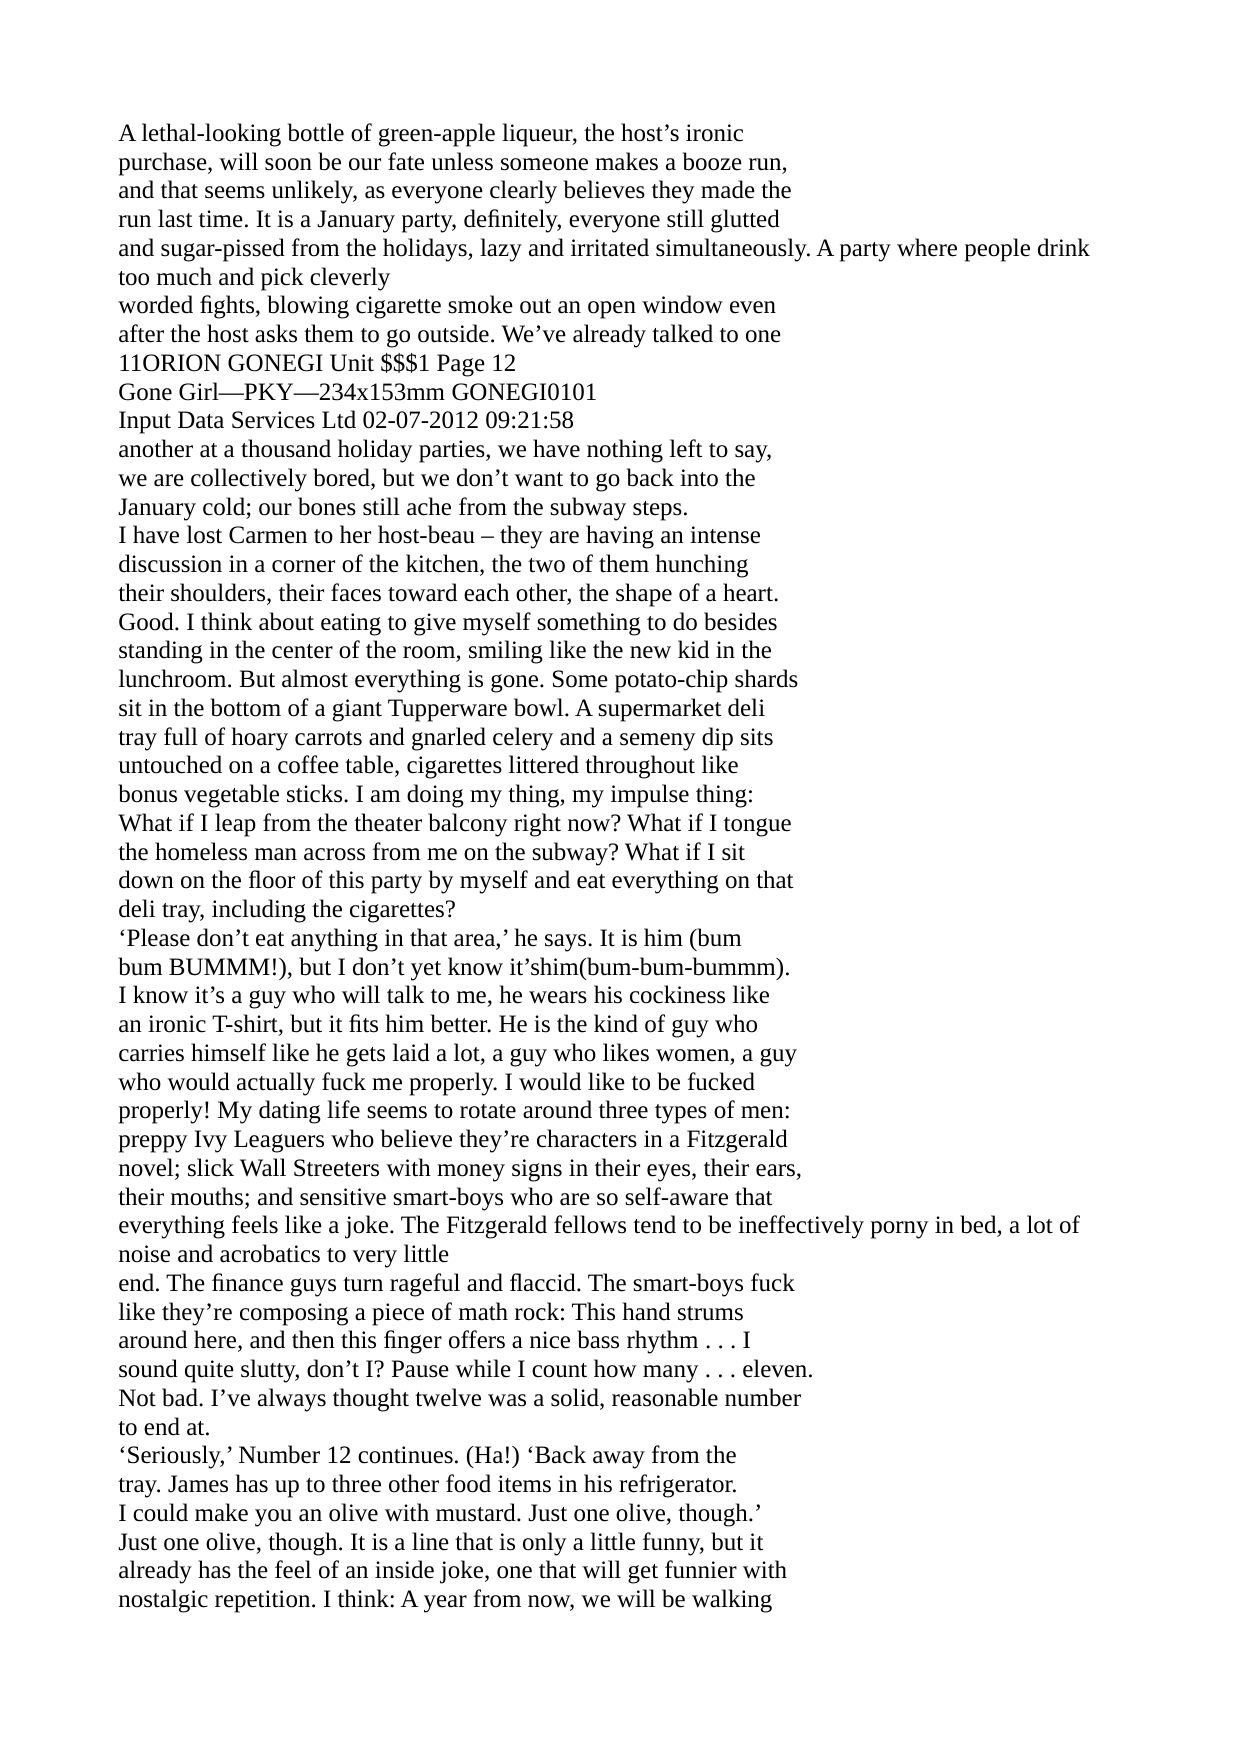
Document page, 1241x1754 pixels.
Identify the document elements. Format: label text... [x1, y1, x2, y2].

text untouched on a coffee table, cigarettes littered throughout like [118, 751, 1122, 779]
text down on the ﬂoor of this party by myself and eat everything on that [118, 866, 1122, 894]
text I know it’s a guy who will talk to me, he wears his cockiness like [118, 981, 1122, 1009]
text novel; slick Wall Streeters with money signs in their eyes, their ears, [118, 1153, 1122, 1182]
text after the host asks them to go outside. We’ve already talked to one [118, 319, 1122, 348]
text sit in the bottom of a giant Tupperware bowl. A supermarket deli [118, 693, 1122, 722]
text discussion in a corner of the kitchen, the two of them hunching [118, 549, 1122, 578]
text and that seems unlikely, as everyone clearly believes they made the [118, 176, 1122, 204]
text and sugar-pissed from the holidays, lazy and irritated simultaneously. A party where people drink too much and pick cleverly [118, 233, 1122, 291]
text 11ORION GONEGI Unit $$$1 Page 12 [118, 348, 1122, 377]
text lunchroom. But almost everything is gone. Some potato-chip shards [118, 664, 1122, 693]
text like they’re composing a piece of math rock: This hand strums [118, 1297, 1122, 1326]
text tray full of hoary carrots and gnarled celery and a semeny dip sits [118, 722, 1122, 751]
text their mouths; and sensitive smart-boys who are so self-aware that [118, 1182, 1122, 1211]
text nostalgic repetition. I think: A year from now, we will be walking [118, 1584, 1122, 1613]
text who would actually fuck me properly. I would like to be fucked [118, 1067, 1122, 1096]
text deli tray, including the cigarettes? [118, 894, 1122, 923]
text their shoulders, their faces toward each other, the shape of a heart. [118, 578, 1122, 607]
text already has the feel of an inside joke, one that will get funnier with [118, 1556, 1122, 1584]
text Just one olive, though. It is a line that is only a little funny, but it [118, 1527, 1122, 1556]
text carries himself like he gets laid a lot, a guy who likes women, a guy [118, 1038, 1122, 1067]
text sound quite slutty, don’t I? Pause while I count how many . . . eleven. [118, 1354, 1122, 1383]
text bonus vegetable sticks. I am doing my thing, my impulse thing: [118, 779, 1122, 808]
text run last time. It is a January party, deﬁnitely, everyone still glutted [118, 204, 1122, 233]
text end. The ﬁnance guys turn rageful and ﬂaccid. The smart-boys fuck [118, 1268, 1122, 1297]
text an ironic T-shirt, but it ﬁts him better. He is the kind of guy who [118, 1009, 1122, 1038]
text to end at. [118, 1412, 1122, 1441]
text Gone Girl—PKY—234x153mm GONEGI0101 [118, 377, 1122, 406]
text Input Data Services Ltd 02-07-2012 09:21:58 [118, 406, 1122, 434]
text Not bad. I’ve always thought twelve was a solid, reasonable number [118, 1383, 1122, 1412]
text standing in the center of the room, smiling like the new kid in the [118, 636, 1122, 664]
text worded ﬁghts, blowing cigarette smoke out an open window even [118, 291, 1122, 319]
text ‘Please don’t eat anything in that area,’ he says. It is him (bum [118, 923, 1122, 952]
text January cold; our bones still ache from the subway steps. [118, 492, 1122, 521]
text I could make you an olive with mustard. Just one olive, though.’ [118, 1498, 1122, 1527]
text tray. James has up to three other food items in his refrigerator. [118, 1469, 1122, 1498]
text A lethal-looking bottle of green-apple liqueur, the host’s ironic [118, 118, 1122, 147]
text around here, and then this ﬁnger offers a nice bass rhythm . . . I [118, 1326, 1122, 1354]
text preppy Ivy Leaguers who believe they’re characters in a Fitzgerald [118, 1124, 1122, 1153]
text everything feels like a joke. The Fitzgerald fellows tend to be ineffectively porny in bed, a lot of noise and acrobatics to very little [118, 1211, 1122, 1268]
text we are collectively bored, but we don’t want to go back into the [118, 463, 1122, 492]
text the homeless man across from me on the subway? What if I sit [118, 837, 1122, 866]
text purchase, will soon be our fate unless someone makes a booze run, [118, 147, 1122, 176]
text another at a thousand holiday parties, we have nothing left to say, [118, 434, 1122, 463]
text ‘Seriously,’ Number 12 continues. (Ha!) ‘Back away from the [118, 1441, 1122, 1469]
text What if I leap from the theater balcony right now? What if I tongue [118, 808, 1122, 837]
text properly! My dating life seems to rotate around three types of men: [118, 1096, 1122, 1124]
text I have lost Carmen to her host-beau – they are having an intense [118, 521, 1122, 549]
text Good. I think about eating to give myself something to do besides [118, 607, 1122, 636]
text bum BUMMM!), but I don’t yet know it’shim(bum-bum-bummm). [118, 952, 1122, 981]
